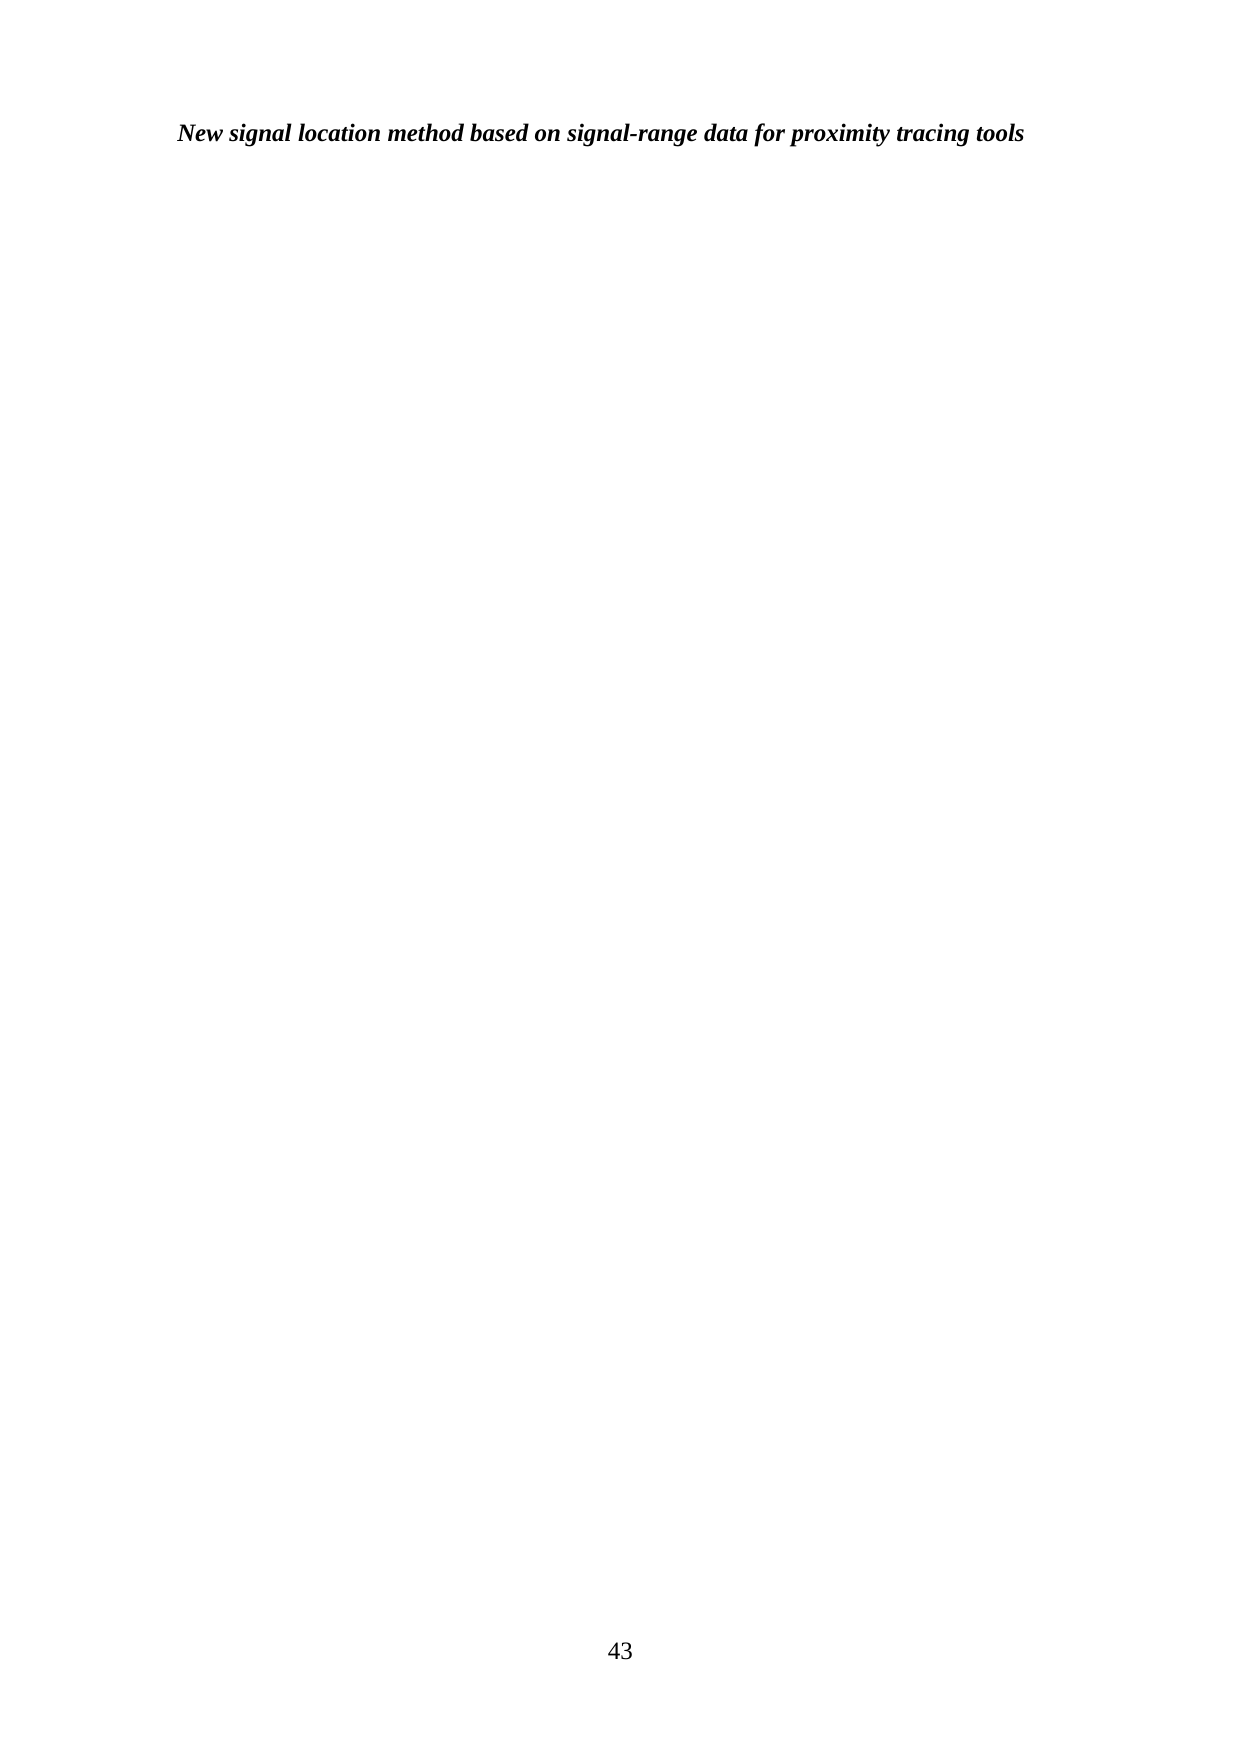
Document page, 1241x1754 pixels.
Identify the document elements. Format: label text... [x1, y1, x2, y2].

subtitle New signal location method based on signal-range data for proximity tracing tools [177, 118, 1063, 147]
